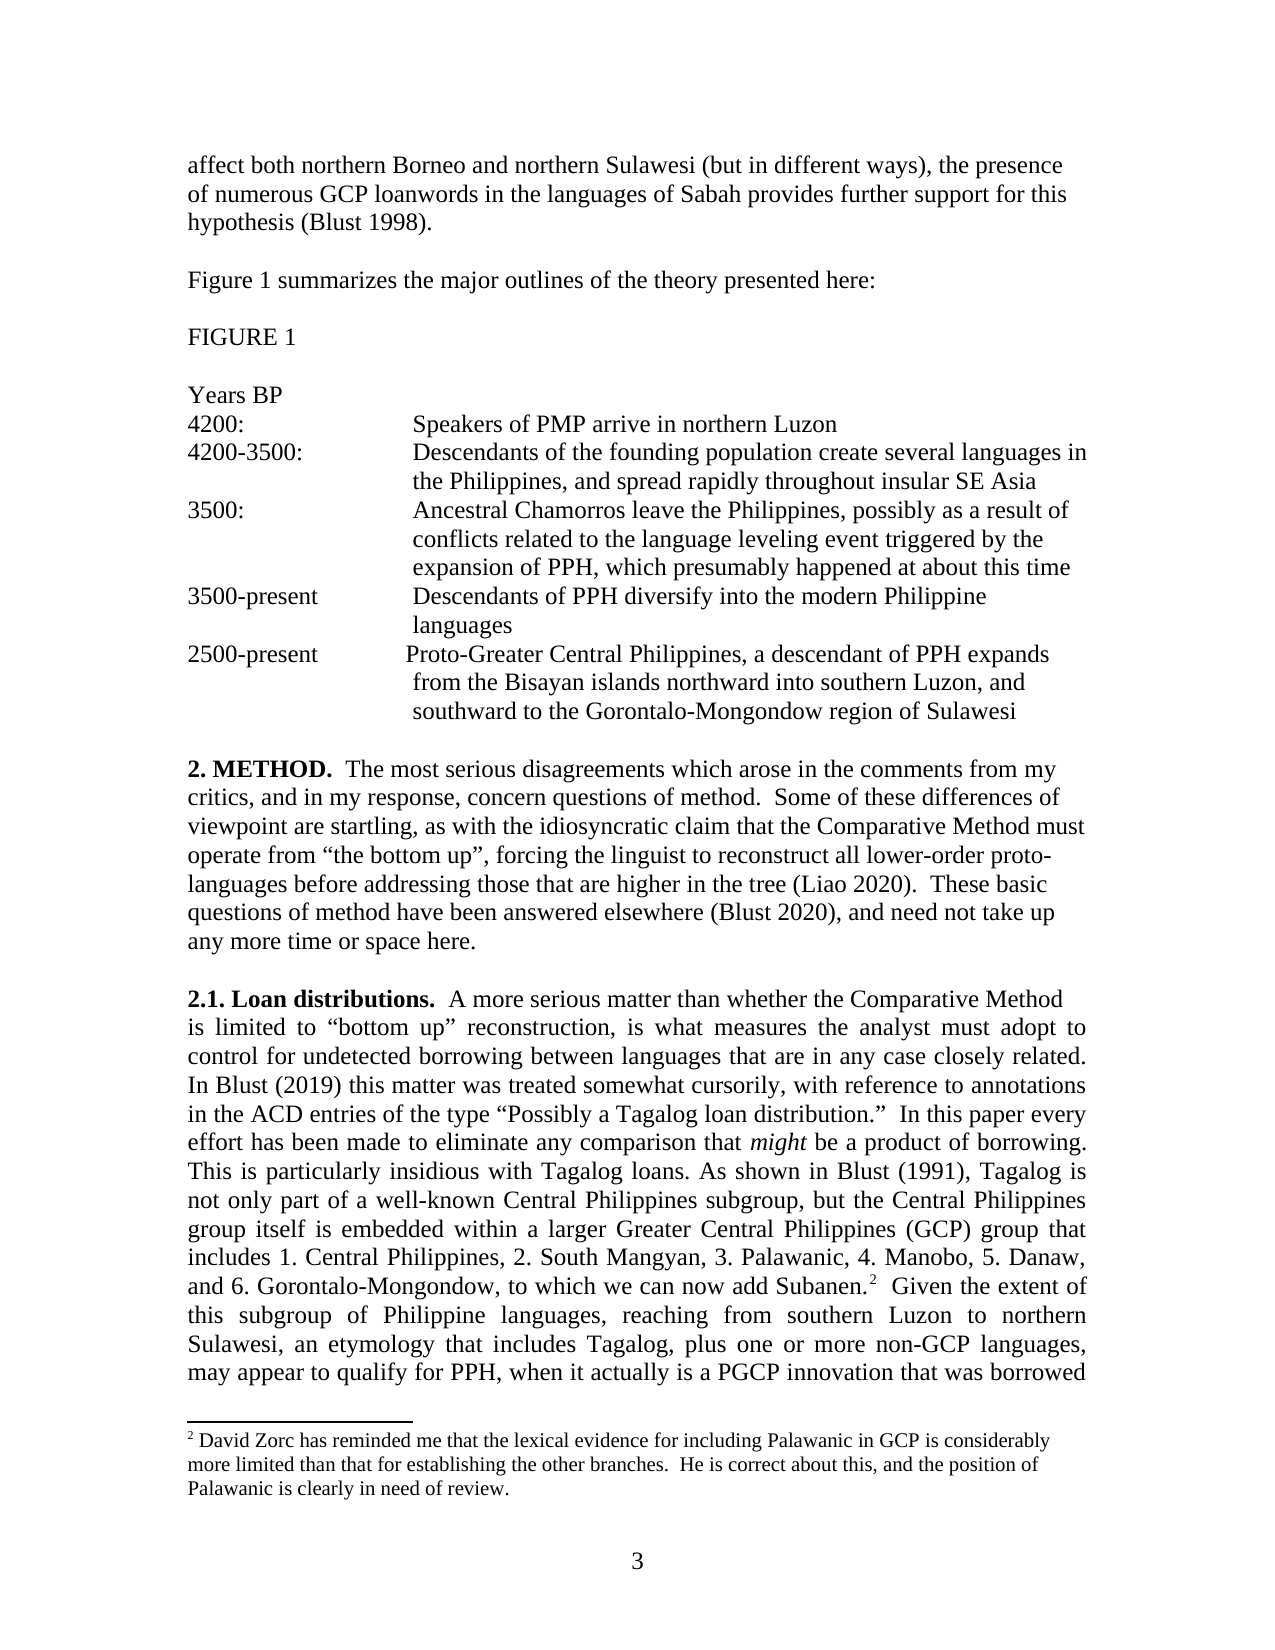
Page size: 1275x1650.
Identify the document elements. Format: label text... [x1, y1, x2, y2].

text 3500-present Descendants of PPH diversify into the modern Philippine [187, 581, 1087, 610]
text Figure 1 summarizes the major outlines of the theory presented here: [187, 265, 1087, 294]
text the Philippines, and spread rapidly throughout insular SE Asia [337, 466, 1087, 495]
text is limited to “bottom up” reconstruction, is what measures the analyst must adopt to control for undetected borrowing between languages that are in any case closely related. In Blust (2019) this matter was treated somewhat cursorily, with reference to annotations in the ACD entries of the type “Possibly a Tagalog loan distribution.” In this paper every effort has been made to eliminate any comparison that might be a product of borrowing. This is particularly insidious with Tagalog loans. As shown in Blust (1991), Tagalog is not only part of a well-known Central Philippines subgroup, but the Central Philippines group itself is embedded within a larger Greater Central Philippines (GCP) group that includes 1. Central Philippines, 2. South Mangyan, 3. Palawanic, 4. Manobo, 5. Danaw, and 6. Gorontalo-Mongondow, to which we can now add Subanen. Given the extent of this subgroup of Philippine languages, reaching from southern Luzon to northern Sulawesi, an etymology that includes Tagalog, plus one or more non-GCP languages, may appear to qualify for PPH, when it actually is a PGCP innovation that was borrowed [187, 1012, 1087, 1386]
text expansion of PPH, which presumably happened at about this time [337, 552, 1087, 581]
text FIGURE 1 [187, 322, 1087, 351]
text 2. METHOD. The most serious disagreements which arose in the comments from my critics, and in my response, concern questions of method. Some of these differences of viewpoint are startling, as with the idiosyncratic claim that the Comparative Method must operate from “the bottom up”, forcing the linguist to reconstruct all lower-order proto-languages before addressing those that are higher in the tree (Liao 2020). These basic questions of method have been answered elsewhere (Blust 2020), and need not take up any more time or space here. [187, 754, 1087, 955]
text David Zorc has reminded me that the lexical evidence for including Palawanic in GCP is considerably more limited than that for establishing the other branches. He is correct about this, and the position of Palawanic is clearly in need of review. [187, 1428, 1087, 1500]
text 4200-3500: Descendants of the founding population create several languages in [187, 437, 1087, 466]
text southward to the Gorontalo-Mongondow region of Sulawesi [187, 696, 1087, 725]
text languages [337, 610, 1087, 639]
text Years BP [187, 380, 1087, 409]
text from the Bisayan islands northward into southern Luzon, and [187, 667, 1087, 696]
text 2.1. Loan distributions. A more serious matter than whether the Comparative Method [187, 984, 1087, 1012]
text affect both northern Borneo and northern Sulawesi (but in different ways), the presence of numerous GCP loanwords in the languages of Sabah provides further support for this hypothesis (Blust 1998). [187, 150, 1087, 236]
text 4200: Speakers of PMP arrive in northern Luzon [187, 409, 1087, 437]
text conflicts related to the language leveling event triggered by the [337, 524, 1087, 552]
text 3500: Ancestral Chamorros leave the Philippines, possibly as a result of [187, 495, 1087, 524]
text 2500-present Proto-Greater Central Philippines, a descendant of PPH expands [187, 639, 1087, 667]
